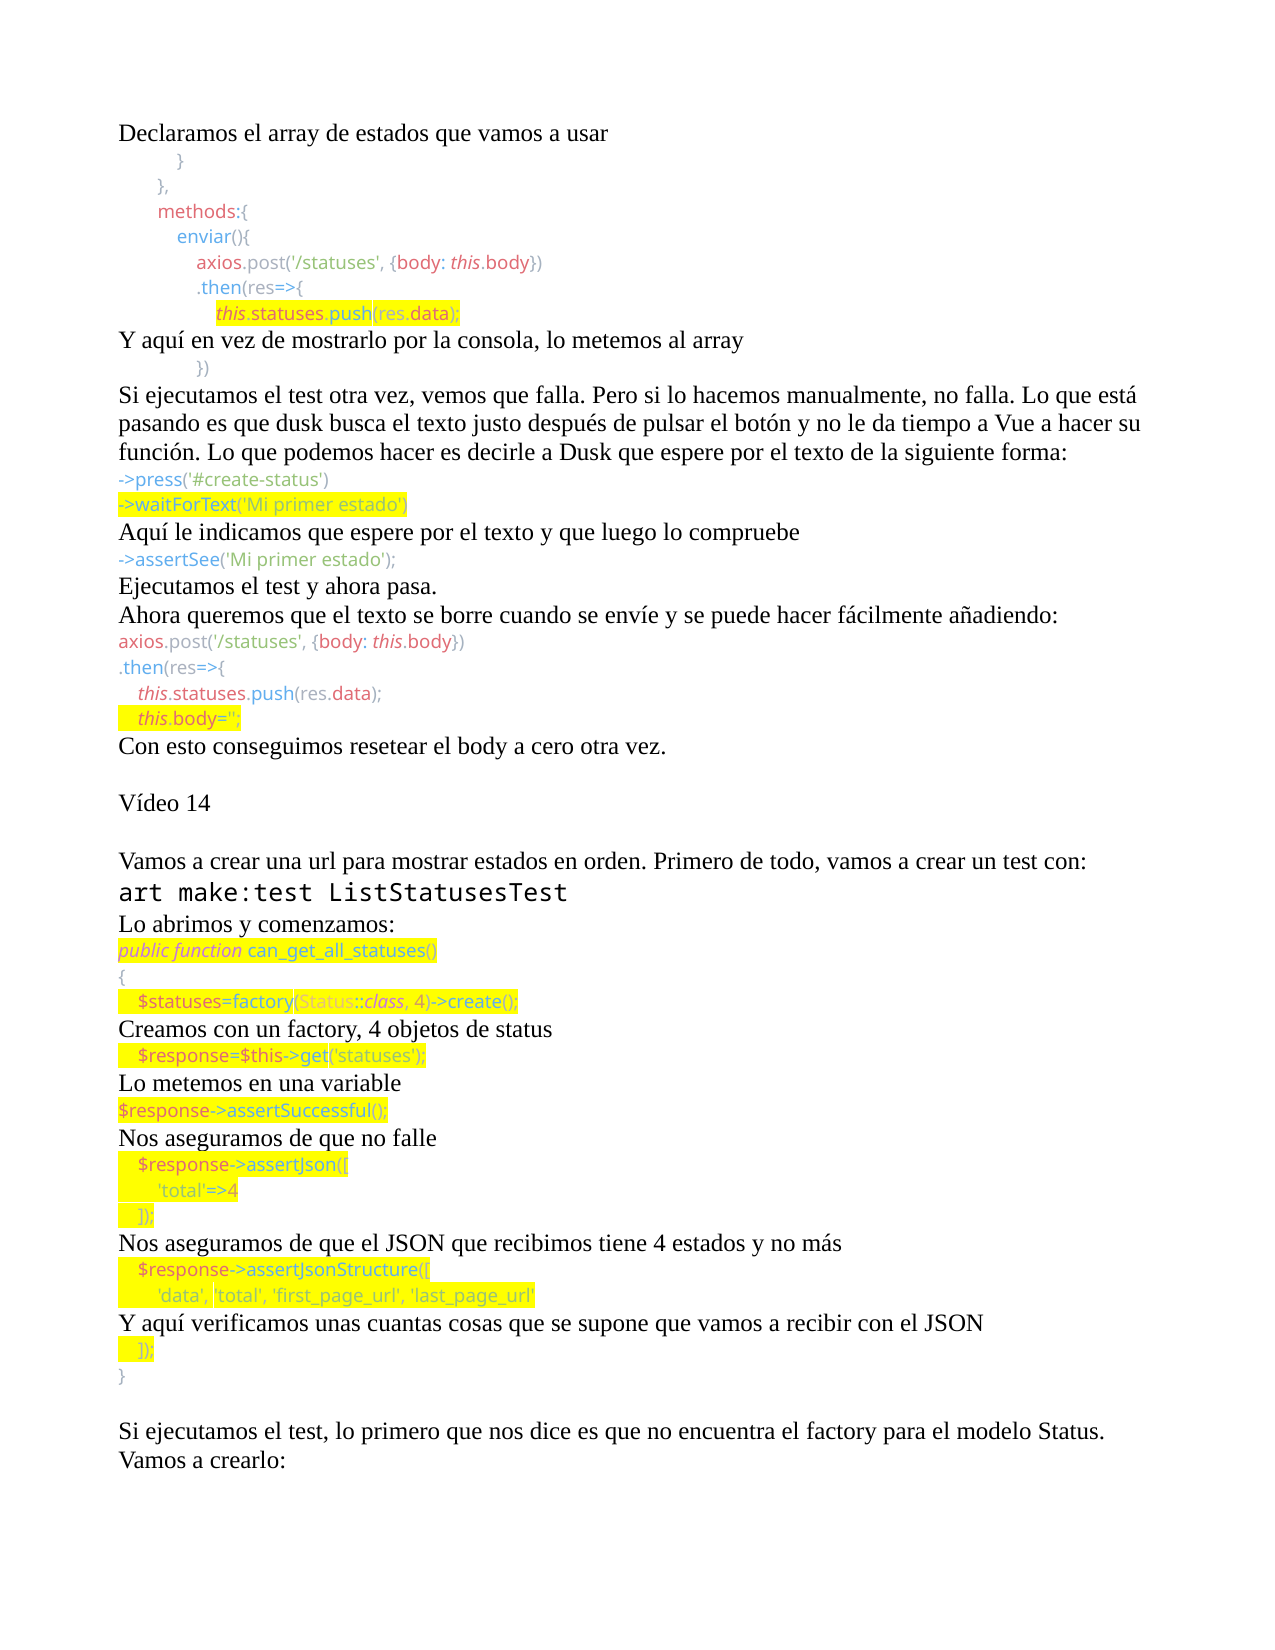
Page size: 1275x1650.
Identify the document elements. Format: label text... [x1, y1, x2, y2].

text Ahora queremos que el texto se borre cuando se envíe y se puede hacer fácilmente añadiendo: [118, 600, 1157, 629]
text art make:test ListStatusesTest Lo abrimos y comenzamos: [118, 875, 1157, 937]
text Ejecutamos el test y ahora pasa. [118, 571, 1157, 600]
text axios.post('/statuses', {body: this.body}) .then(res=>{ this.statuses.push(res.data); this.body=''; [118, 629, 1157, 731]
text Con esto conseguimos resetear el body a cero otra vez. [118, 731, 1157, 760]
text 'data', 'total', 'first_page_url', 'last_page_url' Y aquí verificamos unas cuantas cosas que se supone que vamos a recibir con el JSON [118, 1282, 1157, 1336]
text $response->assertJson([ 'total'=>4 ]); Nos aseguramos de que el JSON que recibimos tiene 4 estados y no más [118, 1151, 1157, 1257]
text Si ejecutamos el test, lo primero que nos dice es que no encuentra el factory para el modelo Status. Vamos a crearlo: [118, 1416, 1157, 1474]
text Nos aseguramos de que no falle [118, 1123, 1157, 1151]
text }) [118, 354, 1157, 380]
text Vídeo 14 [118, 788, 1157, 817]
text Vamos a crear una url para mostrar estados en orden. Primero de todo, vamos a crear un test con: [118, 846, 1157, 875]
text ]); } [118, 1336, 1157, 1387]
text Si ejecutamos el test otra vez, vemos que falla. Pero si lo hacemos manualmente, no falla. Lo que está pasando es que dusk busca el texto justo después de pulsar el botón y no le da tiempo a Vue a hacer su función. Lo que podemos hacer es decirle a Dusk que espere por el texto de la siguiente forma: [118, 380, 1157, 466]
text Aquí le indicamos que espere por el texto y que luego lo compruebe ->assertSee('Mi primer estado'); [118, 517, 1157, 571]
text Creamos con un factory, 4 objetos de status [118, 1014, 1157, 1043]
text $response=$this->get('statuses'); Lo metemos en una variable [118, 1043, 1157, 1097]
text $response->assertJsonStructure([ [118, 1257, 1157, 1282]
text ->press('#create-status') ->waitForText('Mi primer estado') [118, 466, 1157, 517]
text Declaramos el array de estados que vamos a usar } }, methods:{ enviar(){ axios.post('/statuses', {body: this.body}) .then(res=>{ this.statuses.push(res.data); Y aquí en vez de mostrarlo por la consola, lo metemos al array [118, 118, 1157, 354]
text $response->assertSuccessful(); [118, 1097, 1157, 1123]
text public function can_get_all_statuses() { $statuses=factory(Status::class, 4)->create(); [118, 937, 1157, 1014]
